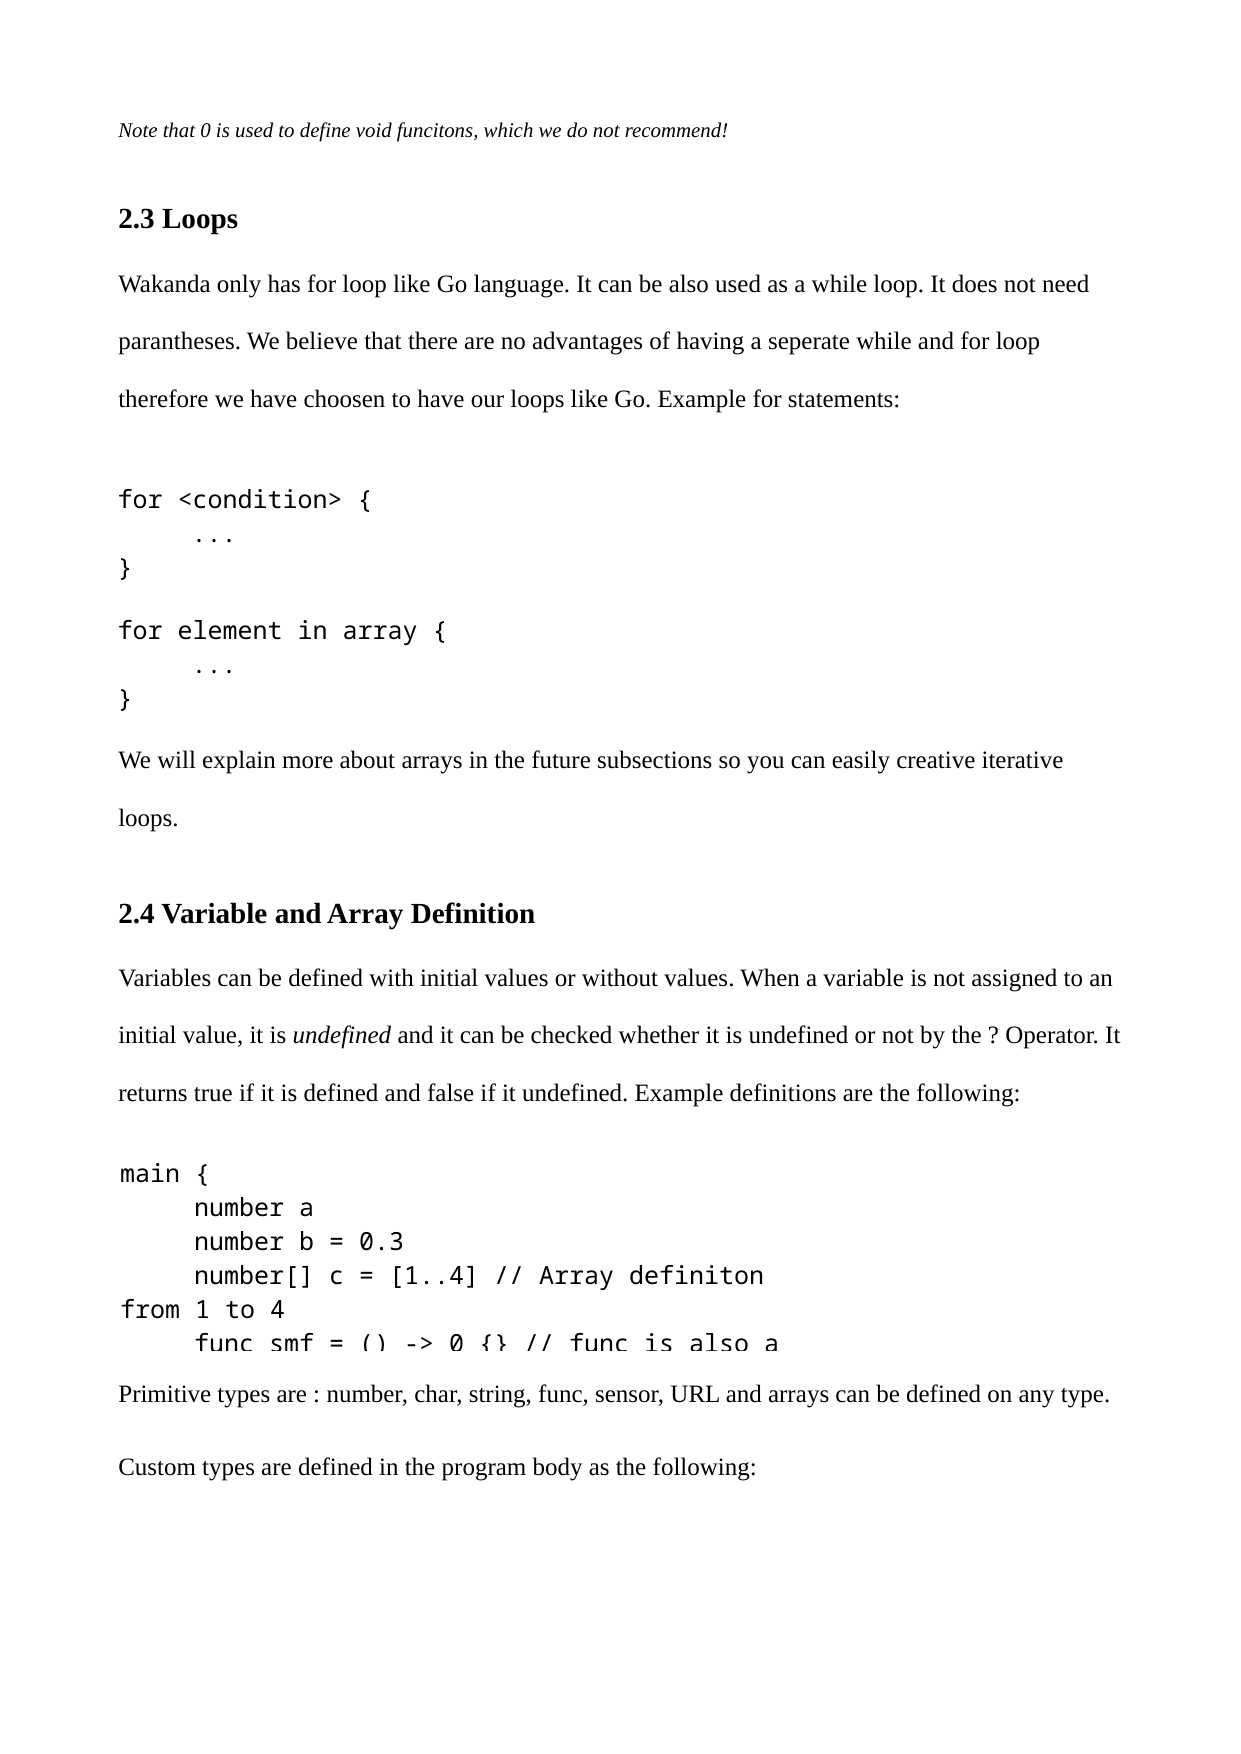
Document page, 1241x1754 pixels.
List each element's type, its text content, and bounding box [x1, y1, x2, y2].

text Wakanda only has for loop like Go language. It can be also used as a while loop. It does not need parantheses. We believe that there are no advantages of having a seperate while and for loop therefore we have choosen to have our loops like Go. Example for statements: [118, 269, 1122, 412]
text ... [117, 516, 630, 550]
text Variables can be defined with initial values or without values. When a variable is not assigned to an initial value, it is undefined and it can be checked whether it is undefined or not by the ? Operator. It returns true if it is defined and false if it undefined. Example definitions are the following: [118, 963, 1122, 1107]
text for <condition> { [117, 482, 630, 516]
text Custom types are defined in the program body as the following: [118, 1452, 1122, 1480]
text for element in array { [117, 612, 630, 647]
subtitle 2.3 Loops [118, 202, 1122, 235]
text func smf = () -> 0 {} // func is also a primitive type [120, 1326, 826, 1351]
text number a [120, 1190, 826, 1224]
text number[] c = [1..4] // Array definiton from 1 to 4 [120, 1258, 826, 1326]
text We will explain more about arrays in the future subsections so you can easily creative iterative loops. [118, 456, 1122, 832]
text ... [117, 647, 630, 681]
text } [117, 550, 630, 584]
text Primitive types are : number, char, string, func, sensor, URL and arrays can be defined on any type. [118, 1150, 1122, 1408]
text } [117, 681, 630, 715]
subtitle 2.4 Variable and Array Definition [118, 896, 1122, 929]
text number b = 0.3 [120, 1224, 826, 1258]
text [117, 584, 630, 612]
text main { [120, 1156, 826, 1190]
text Note that 0 is used to define void funcitons, which we do not recommend! [118, 118, 1122, 142]
